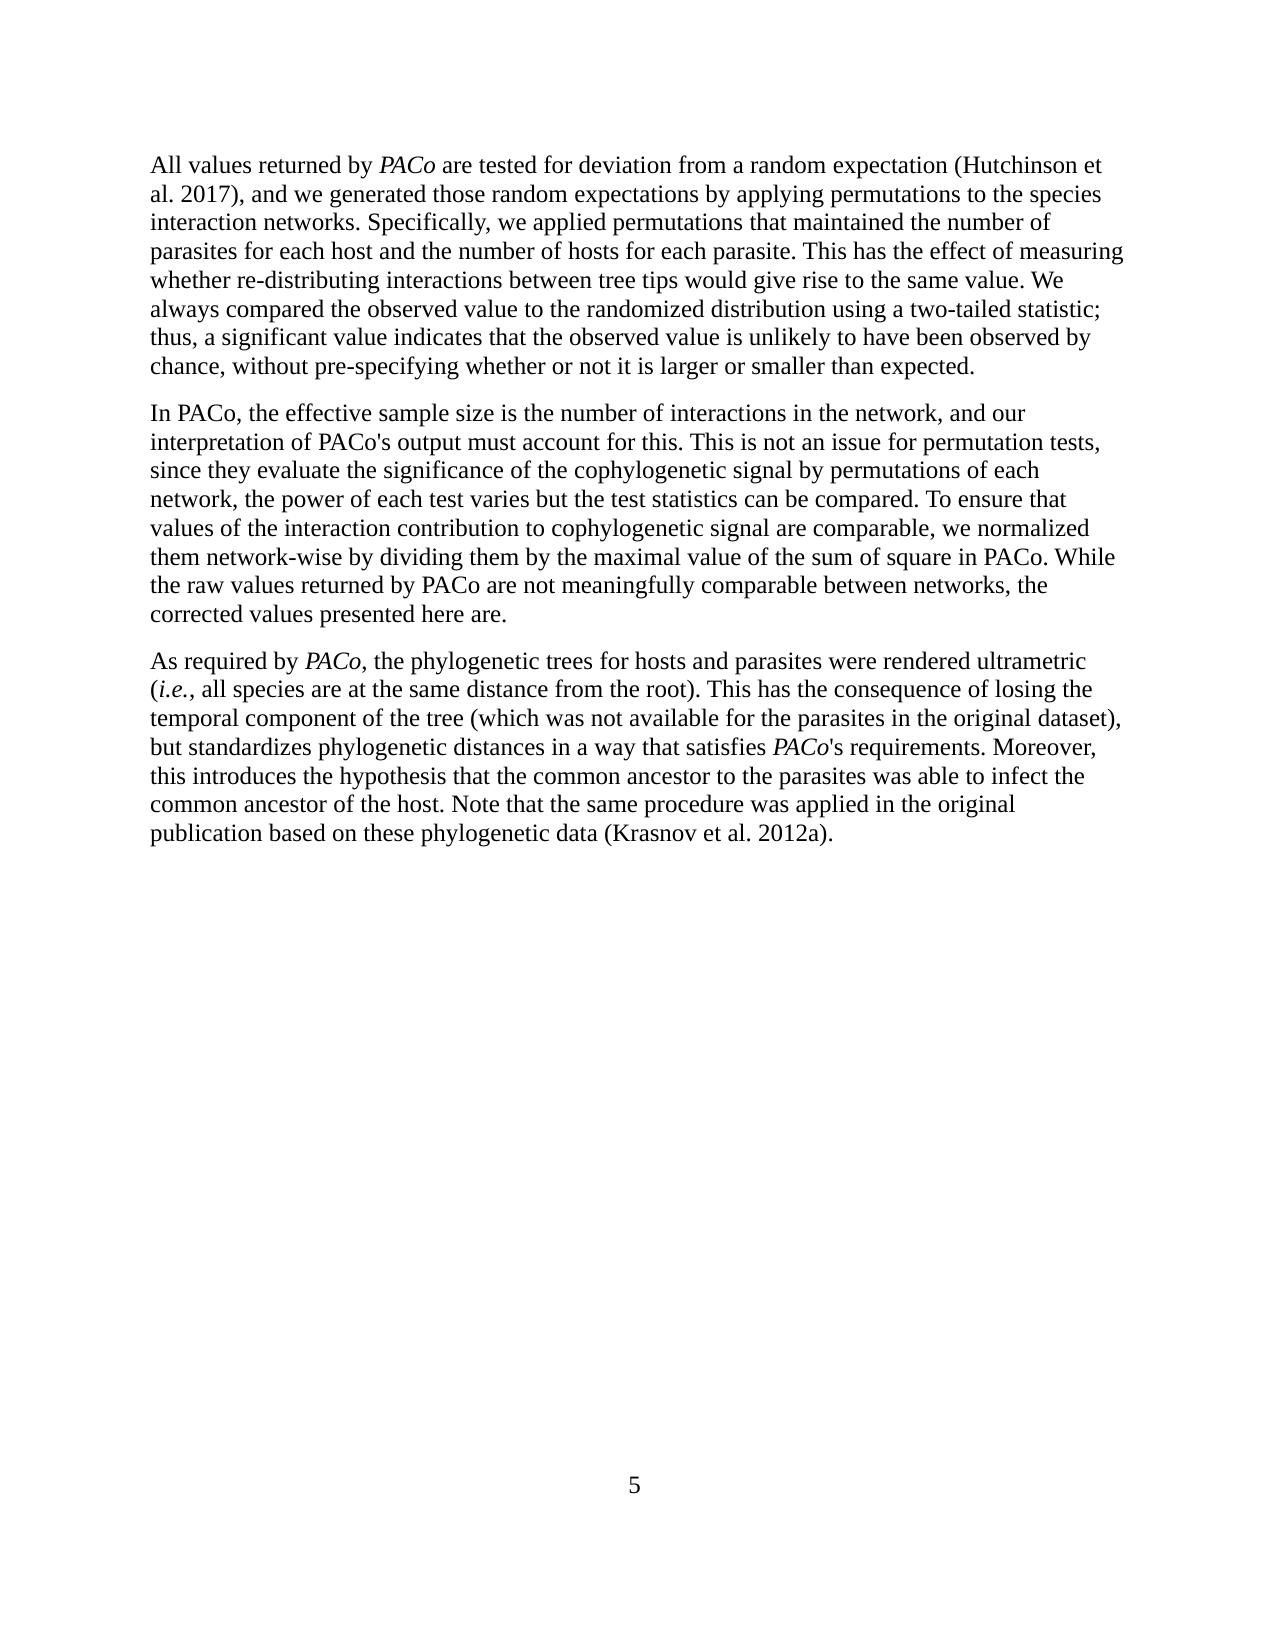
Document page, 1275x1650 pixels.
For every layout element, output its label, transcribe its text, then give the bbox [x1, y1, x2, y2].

text In PACo, the effective sample size is the number of interactions in the network, and our interpretation of PACo's output must account for this. This is not an issue for permutation tests, since they evaluate the significance of the cophylogenetic signal by permutations of each network, the power of each test varies but the test statistics can be compared. To ensure that values of the interaction contribution to cophylogenetic signal are comparable, we normalized them network-wise by dividing them by the maximal value of the sum of square in PACo. While the raw values returned by PACo are not meaningfully comparable between networks, the corrected values presented here are. [150, 398, 1125, 628]
text As required by PACo, the phylogenetic trees for hosts and parasites were rendered ultrametric (i.e., all species are at the same distance from the root). This has the consequence of losing the temporal component of the tree (which was not available for the parasites in the original dataset), but standardizes phylogenetic distances in a way that satisfies PACo's requirements. Moreover, this introduces the hypothesis that the common ancestor to the parasites was able to infect the common ancestor of the host. Note that the same procedure was applied in the original publication based on these phylogenetic data (Krasnov et al. 2012a). [150, 646, 1125, 847]
text All values returned by PACo are tested for deviation from a random expectation (Hutchinson et al. 2017), and we generated those random expectations by applying permutations to the species interaction networks. Specifically, we applied permutations that maintained the number of parasites for each host and the number of hosts for each parasite. This has the effect of measuring whether re-distributing interactions between tree tips would give rise to the same value. We always compared the observed value to the randomized distribution using a two-tailed statistic; thus, a significant value indicates that the observed value is unlikely to have been observed by chance, without pre-specifying whether or not it is larger or smaller than expected. [150, 150, 1125, 380]
